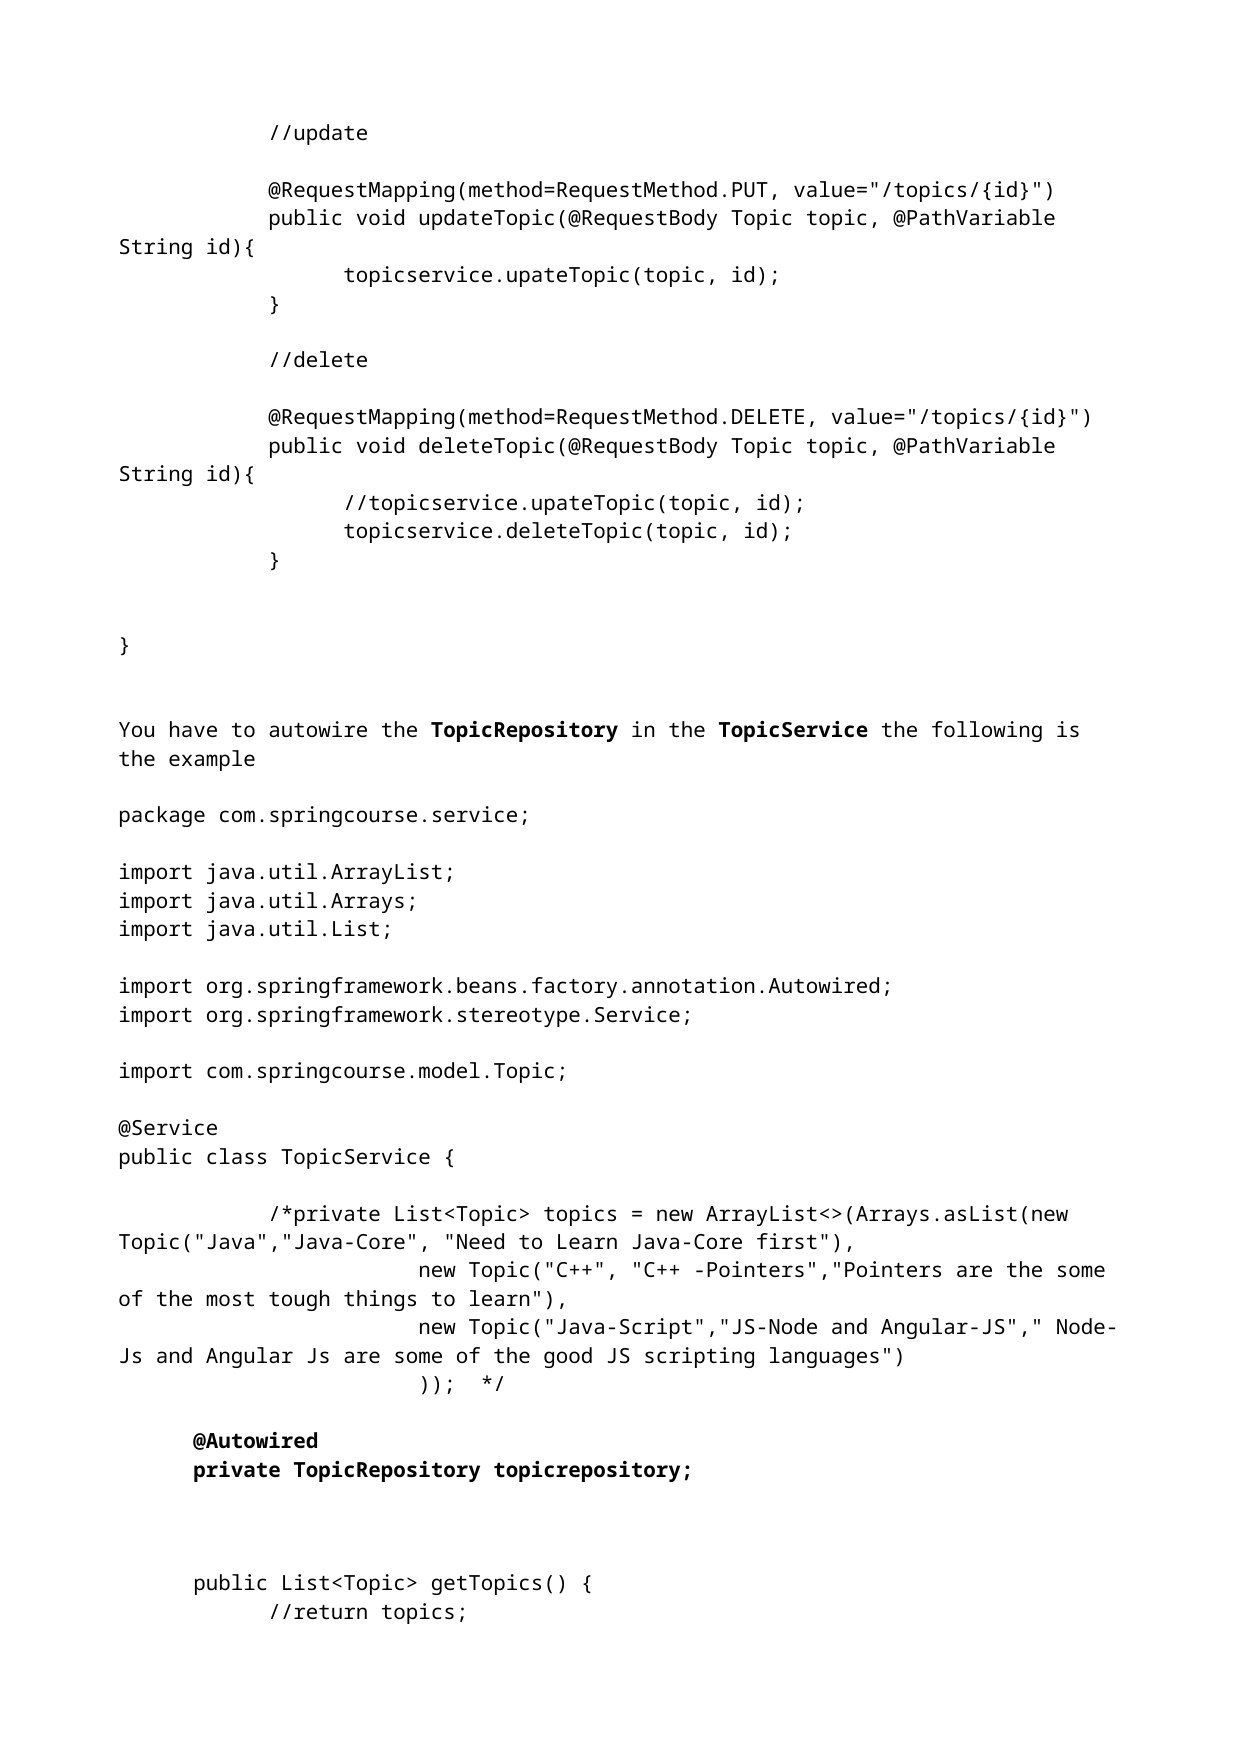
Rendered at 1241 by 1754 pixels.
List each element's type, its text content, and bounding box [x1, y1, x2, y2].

text package com.springcourse.service; [118, 801, 1122, 829]
text } [118, 630, 1122, 658]
text You have to autowire the TopicRepository in the TopicService the following is the example [118, 715, 1122, 772]
text //delete [118, 346, 1122, 374]
text import com.springcourse.model.Topic; [118, 1057, 1122, 1085]
text @RequestMapping(method=RequestMethod.PUT, value="/topics/{id}") [118, 175, 1122, 203]
text private TopicRepository topicrepository; [118, 1455, 1122, 1483]
text import java.util.List; [118, 914, 1122, 943]
text )); */ [118, 1369, 1122, 1398]
text topicservice.deleteTopic(topic, id); [118, 516, 1122, 545]
text //topicservice.upateTopic(topic, id); [118, 488, 1122, 516]
text new Topic("Java-Script","JS-Node and Angular-JS"," Node-Js and Angular Js are some of the good JS scripting languages") [118, 1312, 1122, 1369]
text @Autowired [118, 1426, 1122, 1455]
text public void updateTopic(@RequestBody Topic topic, @PathVariable String id){ [118, 203, 1122, 260]
text @Service [118, 1113, 1122, 1142]
text //return topics; [118, 1597, 1122, 1625]
text new Topic("C++", "C++ -Pointers","Pointers are the some of the most tough things to learn"), [118, 1256, 1122, 1312]
text import org.springframework.stereotype.Service; [118, 1000, 1122, 1028]
text import java.util.Arrays; [118, 886, 1122, 914]
text import org.springframework.beans.factory.annotation.Autowired; [118, 971, 1122, 1000]
text //update [118, 118, 1122, 147]
text topicservice.upateTopic(topic, id); [118, 260, 1122, 289]
text } [118, 545, 1122, 573]
text import java.util.ArrayList; [118, 857, 1122, 886]
text @RequestMapping(method=RequestMethod.DELETE, value="/topics/{id}") [118, 402, 1122, 431]
text public void deleteTopic(@RequestBody Topic topic, @PathVariable String id){ [118, 431, 1122, 488]
text } [118, 289, 1122, 317]
text /*private List<Topic> topics = new ArrayList<>(Arrays.asList(new Topic("Java","Java-Core", "Need to Learn Java-Core first"), [118, 1199, 1122, 1256]
text public List<Topic> getTopics() { [118, 1568, 1122, 1597]
text public class TopicService { [118, 1142, 1122, 1170]
